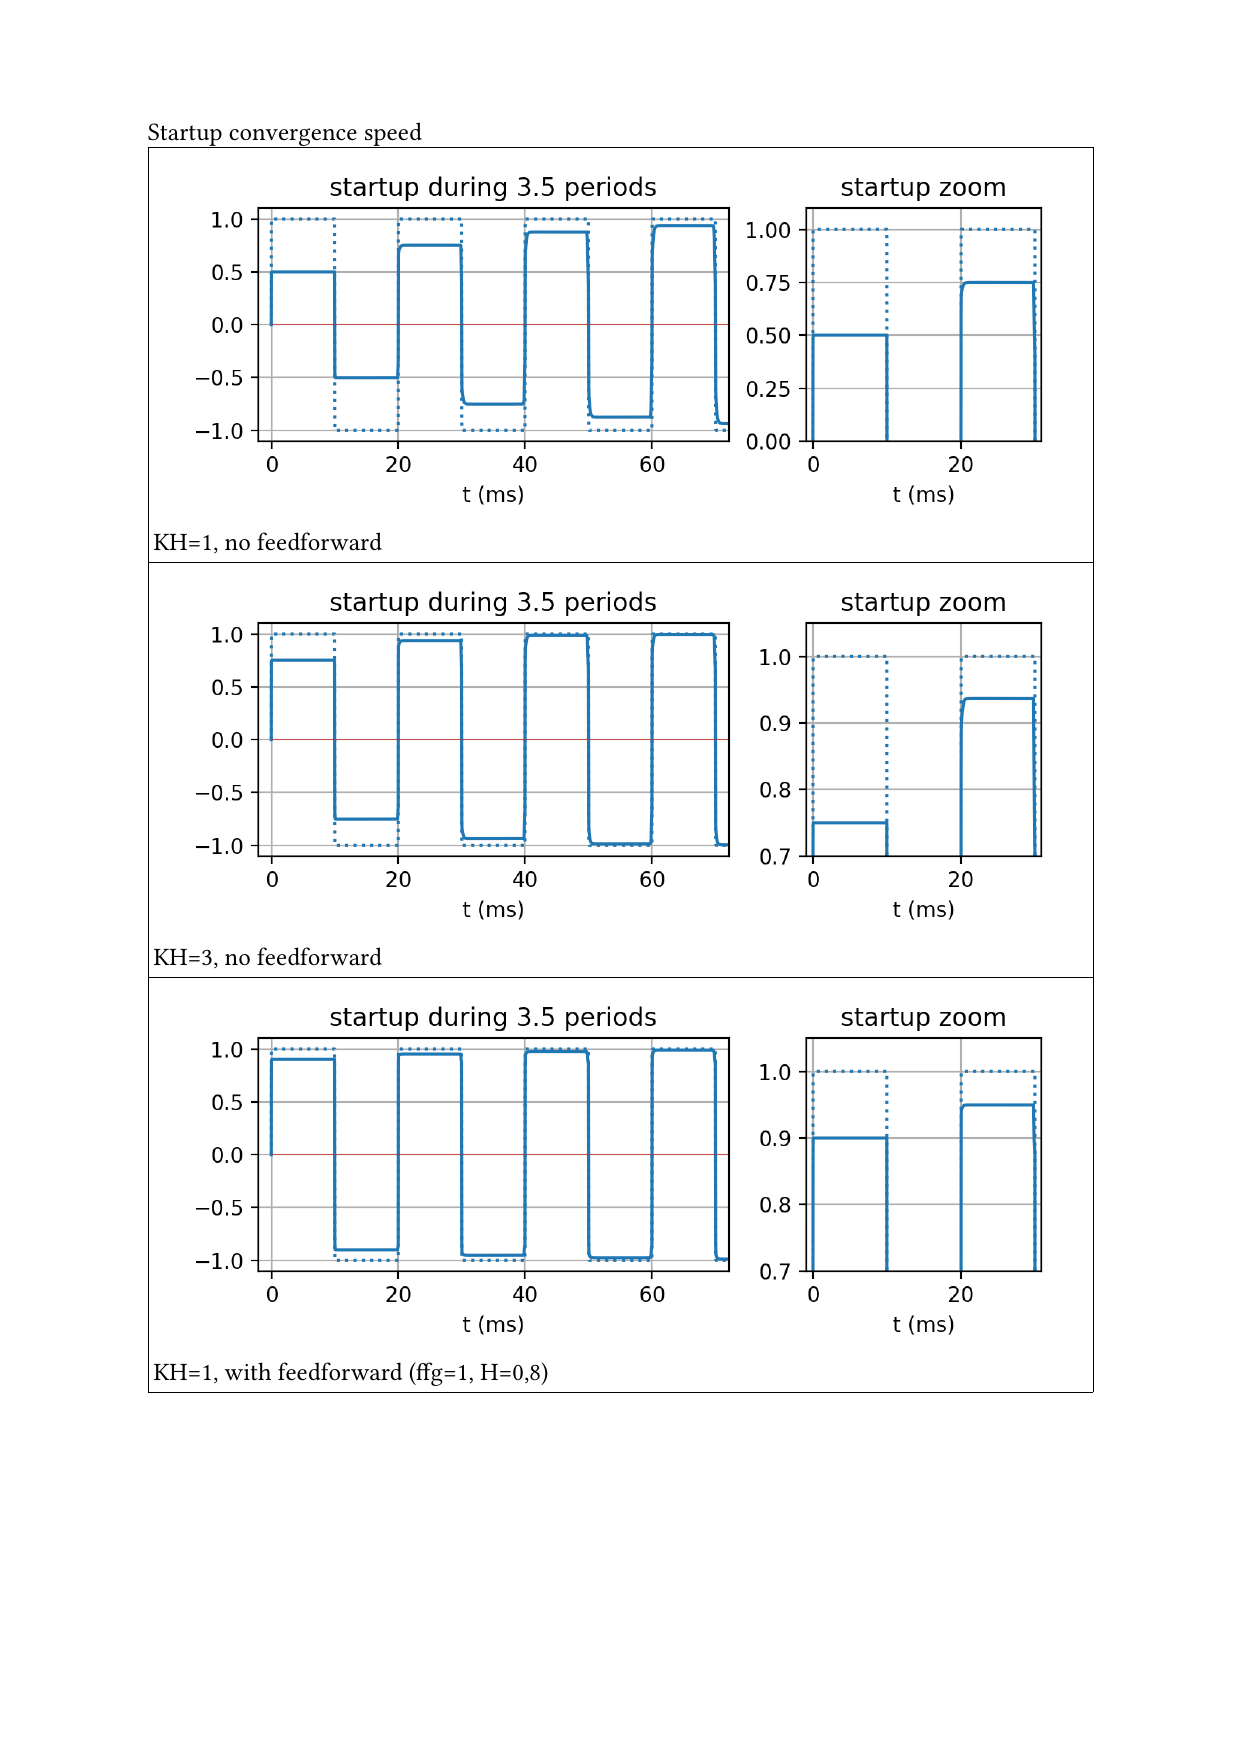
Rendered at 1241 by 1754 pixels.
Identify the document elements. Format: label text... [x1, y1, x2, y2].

table_cell KH=1, with feedforward (ffg=1, H=0,8) [149, 978, 1093, 1392]
picture [170, 152, 1071, 528]
picture [170, 982, 1071, 1358]
table_header KH=1, no feedforward [149, 148, 1093, 562]
table_cell KH=3, no feedforward [149, 563, 1093, 977]
picture [170, 567, 1071, 943]
text Startup convergence speed [148, 118, 1093, 147]
